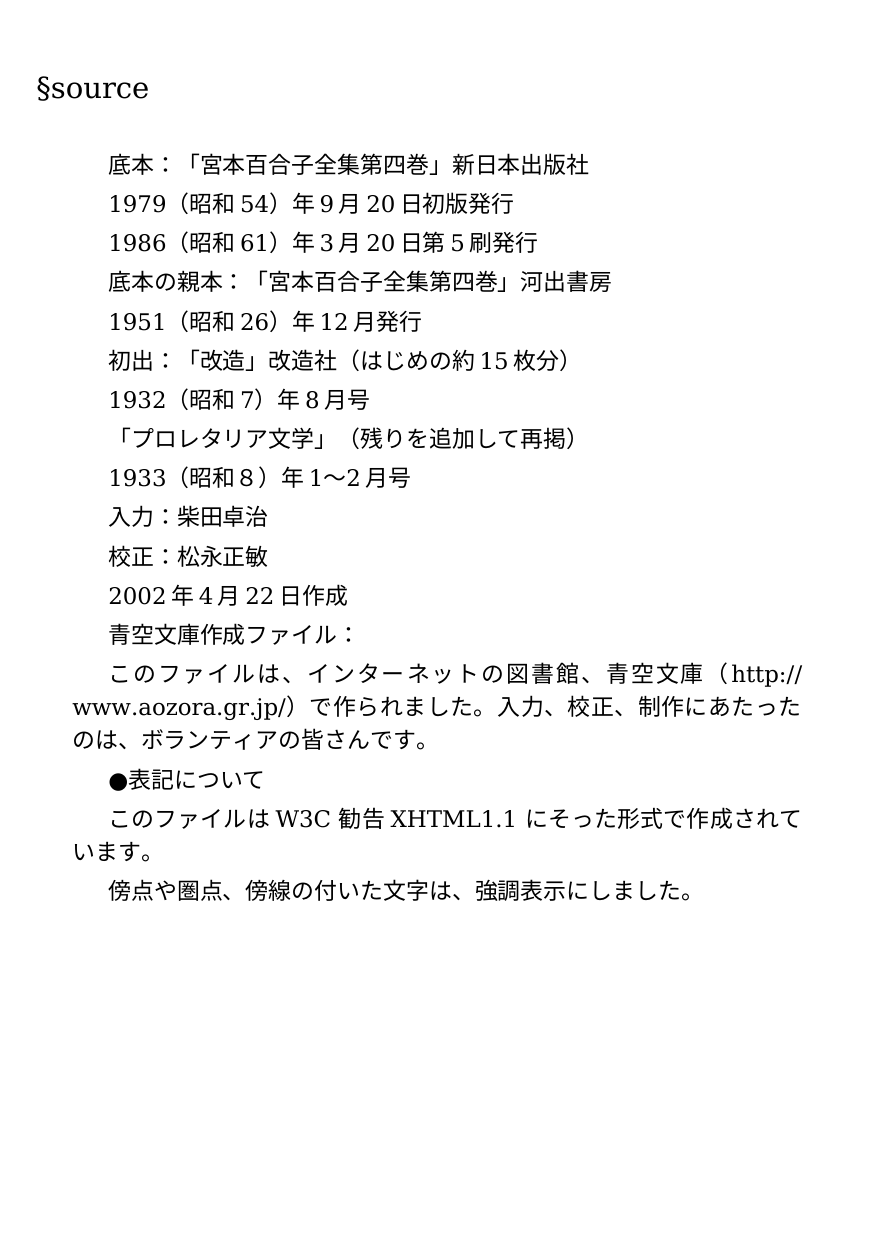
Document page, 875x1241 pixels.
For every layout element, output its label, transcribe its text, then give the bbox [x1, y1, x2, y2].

text このファイルは、インターネットの図書館、青空文庫（http://www.aozora.gr.jp/）で作られました。入力、校正、制作にあたったのは、ボランティアの皆さんです。 [72, 656, 802, 756]
text 入力：柴田卓治 [72, 499, 802, 532]
text 1951（昭和26）年12月発行 [72, 303, 802, 337]
text 青空文庫作成ファイル： [72, 617, 802, 650]
text 底本の親本：「宮本百合子全集第四巻」河出書房 [72, 264, 802, 297]
text このファイルは W3C 勧告 XHTML1.1 にそった形式で作成されています。 [72, 801, 802, 867]
text 校正：松永正敏 [72, 538, 802, 572]
text 1986（昭和61）年3月20日第5刷発行 [72, 225, 802, 258]
text 初出：「改造」改造社（はじめの約15枚分） [72, 343, 802, 376]
text 1933（昭和８）年1～2月号 [72, 460, 802, 493]
text 1979（昭和54）年9月20日初版発行 [72, 186, 802, 219]
text ●表記について [72, 762, 802, 795]
subtitle §source [36, 71, 838, 105]
text 「プロレタリア文学」（残りを追加して再掲） [72, 421, 802, 454]
text 傍点や圏点、傍線の付いた文字は、強調表示にしました。 [72, 873, 802, 906]
text 1932（昭和7）年8月号 [72, 382, 802, 415]
text 2002年4月22日作成 [72, 578, 802, 611]
text 底本：「宮本百合子全集第四巻」新日本出版社 [72, 147, 802, 180]
